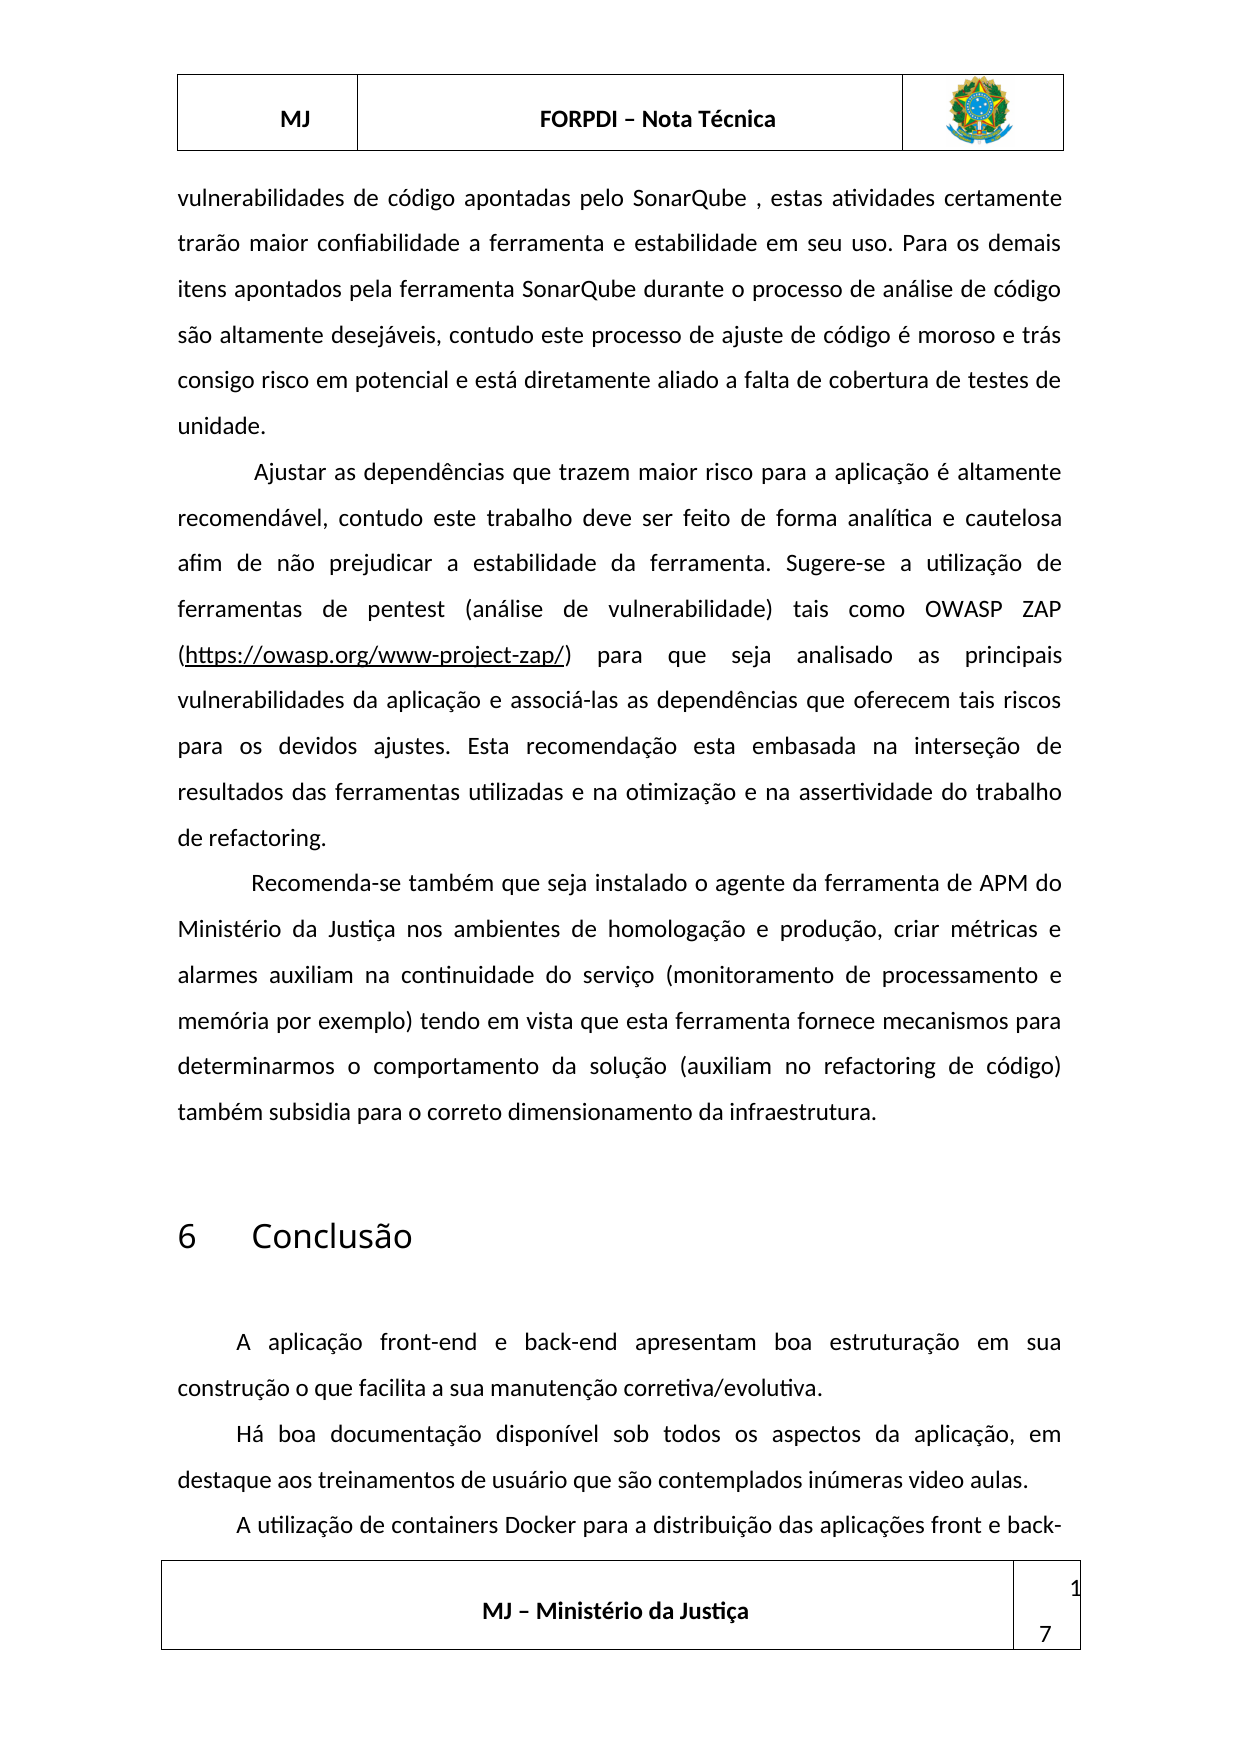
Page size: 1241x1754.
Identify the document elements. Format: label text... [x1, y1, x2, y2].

text Recomenda-se também que seja instalado o agente da ferramenta de APM do Ministério da Justiça nos ambientes de homologação e produção, criar métricas e alarmes auxiliam na continuidade do serviço (monitoramento de processamento e memória por exemplo) tendo em vista que esta ferramenta fornece mecanismos para determinarmos o comportamento da solução (auxiliam no refactoring de código) também subsidia para o correto dimensionamento da infraestrutura. [177, 944, 1063, 959]
text Recomenda-se também que seja instalado o agente da ferramenta de APM do Ministério da Justiça nos ambientes de homologação e produção, criar métricas e alarmes auxiliam na continuidade do serviço (monitoramento de processamento e memória por exemplo) tendo em vista que esta ferramenta fornece mecanismos para determinarmos o comportamento da solução (auxiliam no refactoring de código) também subsidia para o correto dimensionamento da infraestrutura. [177, 1081, 1063, 1127]
text Recomenda-se também que seja instalado o agente da ferramenta de APM do Ministério da Justiça nos ambientes de homologação e produção, criar métricas e alarmes auxiliam na continuidade do serviço (monitoramento de processamento e memória por exemplo) tendo em vista que esta ferramenta fornece mecanismos para determinarmos o comportamento da solução (auxiliam no refactoring de código) também subsidia para o correto dimensionamento da infraestrutura. [177, 989, 1063, 1005]
subtitle 6 Conclusão [413, 1213, 1063, 1258]
text Ajustar as dependências que trazem maior risco para a aplicação é altamente recomendável, contudo este trabalho deve ser feito de forma analítica e cautelosa afim de não prejudicar a estabilidade da ferramenta. Sugere-se a utilização de ferramentas de pentest (análise de vulnerabilidade) tais como OWASP ZAP (https://owasp.org/www-project-zap/) para que seja analisado as principais vulnerabilidades da aplicação e associá-las as dependências que oferecem tais riscos para os devidos ajustes. Esta recomendação esta embasada na interseção de resultados das ferramentas utilizadas e na otimização e na assertividade do trabalho de refactoring. [177, 761, 1063, 776]
text É altamente recomendado que seja efetuado refactoring de código dos bugs e vulnerabilidades de código apontadas pelo SonarQube , estas atividades certamente trarão maior confiabilidade a ferramenta e estabilidade em seu uso. Para os demais itens apontados pela ferramenta SonarQube durante o processo de análise de código são altamente desejáveis, contudo este processo de ajuste de código é moroso e trás consigo risco em potencial e está diretamente aliado a falta de cobertura de testes de unidade. [177, 212, 1063, 228]
text Há boa documentação disponível sob todos os aspectos da aplicação, em destaque aos treinamentos de usuário que são contemplados inúmeras video aulas. [177, 1418, 1063, 1494]
text Ajustar as dependências que trazem maior risco para a aplicação é altamente recomendável, contudo este trabalho deve ser feito de forma analítica e cautelosa afim de não prejudicar a estabilidade da ferramenta. Sugere-se a utilização de ferramentas de pentest (análise de vulnerabilidade) tais como OWASP ZAP (https://owasp.org/www-project-zap/) para que seja analisado as principais vulnerabilidades da aplicação e associá-las as dependências que oferecem tais riscos para os devidos ajustes. Esta recomendação esta embasada na interseção de resultados das ferramentas utilizadas e na otimização e na assertividade do trabalho de refactoring. [177, 807, 1063, 852]
text É altamente recomendado que seja efetuado refactoring de código dos bugs e vulnerabilidades de código apontadas pelo SonarQube , estas atividades certamente trarão maior confiabilidade a ferramenta e estabilidade em seu uso. Para os demais itens apontados pela ferramenta SonarQube durante o processo de análise de código são altamente desejáveis, contudo este processo de ajuste de código é moroso e trás consigo risco em potencial e está diretamente aliado a falta de cobertura de testes de unidade. [177, 304, 1063, 319]
picture [944, 75, 1020, 149]
text É altamente recomendado que seja efetuado refactoring de código dos bugs e vulnerabilidades de código apontadas pelo SonarQube , estas atividades certamente trarão maior confiabilidade a ferramenta e estabilidade em seu uso. Para os demais itens apontados pela ferramenta SonarQube durante o processo de análise de código são altamente desejáveis, contudo este processo de ajuste de código é moroso e trás consigo risco em potencial e está diretamente aliado a falta de cobertura de testes de unidade. [177, 395, 1063, 441]
text A utilização de containers Docker para a distribuição das aplicações front e back-end facilitam a implantação da ferramenta sendo que sua utilização esta ainda mais facilitada pelas instruções disponibilizadas no arquivo Readme.md. [177, 1509, 1063, 1540]
text Ajustar as dependências que trazem maior risco para a aplicação é altamente recomendável, contudo este trabalho deve ser feito de forma analítica e cautelosa afim de não prejudicar a estabilidade da ferramenta. Sugere-se a utilização de ferramentas de pentest (análise de vulnerabilidade) tais como OWASP ZAP (https://owasp.org/www-project-zap/) para que seja analisado as principais vulnerabilidades da aplicação e associá-las as dependências que oferecem tais riscos para os devidos ajustes. Esta recomendação esta embasada na interseção de resultados das ferramentas utilizadas e na otimização e na assertividade do trabalho de refactoring. [177, 624, 1063, 639]
text É altamente recomendado que seja efetuado refactoring de código dos bugs e vulnerabilidades de código apontadas pelo SonarQube , estas atividades certamente trarão maior confiabilidade a ferramenta e estabilidade em seu uso. Para os demais itens apontados pela ferramenta SonarQube durante o processo de análise de código são altamente desejáveis, contudo este processo de ajuste de código é moroso e trás consigo risco em potencial e está diretamente aliado a falta de cobertura de testes de unidade. [177, 349, 1063, 365]
text Ajustar as dependências que trazem maior risco para a aplicação é altamente recomendável, contudo este trabalho deve ser feito de forma analítica e cautelosa afim de não prejudicar a estabilidade da ferramenta. Sugere-se a utilização de ferramentas de pentest (análise de vulnerabilidade) tais como OWASP ZAP (https://owasp.org/www-project-zap/) para que seja analisado as principais vulnerabilidades da aplicação e associá-las as dependências que oferecem tais riscos para os devidos ajustes. Esta recomendação esta embasada na interseção de resultados das ferramentas utilizadas e na otimização e na assertividade do trabalho de refactoring. [177, 715, 1063, 730]
text Ajustar as dependências que trazem maior risco para a aplicação é altamente recomendável, contudo este trabalho deve ser feito de forma analítica e cautelosa afim de não prejudicar a estabilidade da ferramenta. Sugere-se a utilização de ferramentas de pentest (análise de vulnerabilidade) tais como OWASP ZAP (https://owasp.org/www-project-zap/) para que seja analisado as principais vulnerabilidades da aplicação e associá-las as dependências que oferecem tais riscos para os devidos ajustes. Esta recomendação esta embasada na interseção de resultados das ferramentas utilizadas e na otimização e na assertividade do trabalho de refactoring. [177, 578, 1063, 593]
text Ajustar as dependências que trazem maior risco para a aplicação é altamente recomendável, contudo este trabalho deve ser feito de forma analítica e cautelosa afim de não prejudicar a estabilidade da ferramenta. Sugere-se a utilização de ferramentas de pentest (análise de vulnerabilidade) tais como OWASP ZAP (https://owasp.org/www-project-zap/) para que seja analisado as principais vulnerabilidades da aplicação e associá-las as dependências que oferecem tais riscos para os devidos ajustes. Esta recomendação esta embasada na interseção de resultados das ferramentas utilizadas e na otimização e na assertividade do trabalho de refactoring. [177, 669, 1063, 685]
text Recomenda-se também que seja instalado o agente da ferramenta de APM do Ministério da Justiça nos ambientes de homologação e produção, criar métricas e alarmes auxiliam na continuidade do serviço (monitoramento de processamento e memória por exemplo) tendo em vista que esta ferramenta fornece mecanismos para determinarmos o comportamento da solução (auxiliam no refactoring de código) também subsidia para o correto dimensionamento da infraestrutura. [177, 1035, 1063, 1051]
text É altamente recomendado que seja efetuado refactoring de código dos bugs e vulnerabilidades de código apontadas pelo SonarQube , estas atividades certamente trarão maior confiabilidade a ferramenta e estabilidade em seu uso. Para os demais itens apontados pela ferramenta SonarQube durante o processo de análise de código são altamente desejáveis, contudo este processo de ajuste de código é moroso e trás consigo risco em potencial e está diretamente aliado a falta de cobertura de testes de unidade. [177, 258, 1063, 273]
text Recomenda-se também que seja instalado o agente da ferramenta de APM do Ministério da Justiça nos ambientes de homologação e produção, criar métricas e alarmes auxiliam na continuidade do serviço (monitoramento de processamento e memória por exemplo) tendo em vista que esta ferramenta fornece mecanismos para determinarmos o comportamento da solução (auxiliam no refactoring de código) também subsidia para o correto dimensionamento da infraestrutura. [177, 868, 1063, 913]
text Ajustar as dependências que trazem maior risco para a aplicação é altamente recomendável, contudo este trabalho deve ser feito de forma analítica e cautelosa afim de não prejudicar a estabilidade da ferramenta. Sugere-se a utilização de ferramentas de pentest (análise de vulnerabilidade) tais como OWASP ZAP (https://owasp.org/www-project-zap/) para que seja analisado as principais vulnerabilidades da aplicação e associá-las as dependências que oferecem tais riscos para os devidos ajustes. Esta recomendação esta embasada na interseção de resultados das ferramentas utilizadas e na otimização e na assertividade do trabalho de refactoring. [177, 532, 1063, 548]
text Ajustar as dependências que trazem maior risco para a aplicação é altamente recomendável, contudo este trabalho deve ser feito de forma analítica e cautelosa afim de não prejudicar a estabilidade da ferramenta. Sugere-se a utilização de ferramentas de pentest (análise de vulnerabilidade) tais como OWASP ZAP (https://owasp.org/www-project-zap/) para que seja analisado as principais vulnerabilidades da aplicação e associá-las as dependências que oferecem tais riscos para os devidos ajustes. Esta recomendação esta embasada na interseção de resultados das ferramentas utilizadas e na otimização e na assertividade do trabalho de refactoring. [177, 456, 1063, 502]
text A aplicação front-end e back-end apresentam boa estruturação em sua construção o que facilita a sua manutenção corretiva/evolutiva. [177, 1327, 1063, 1403]
